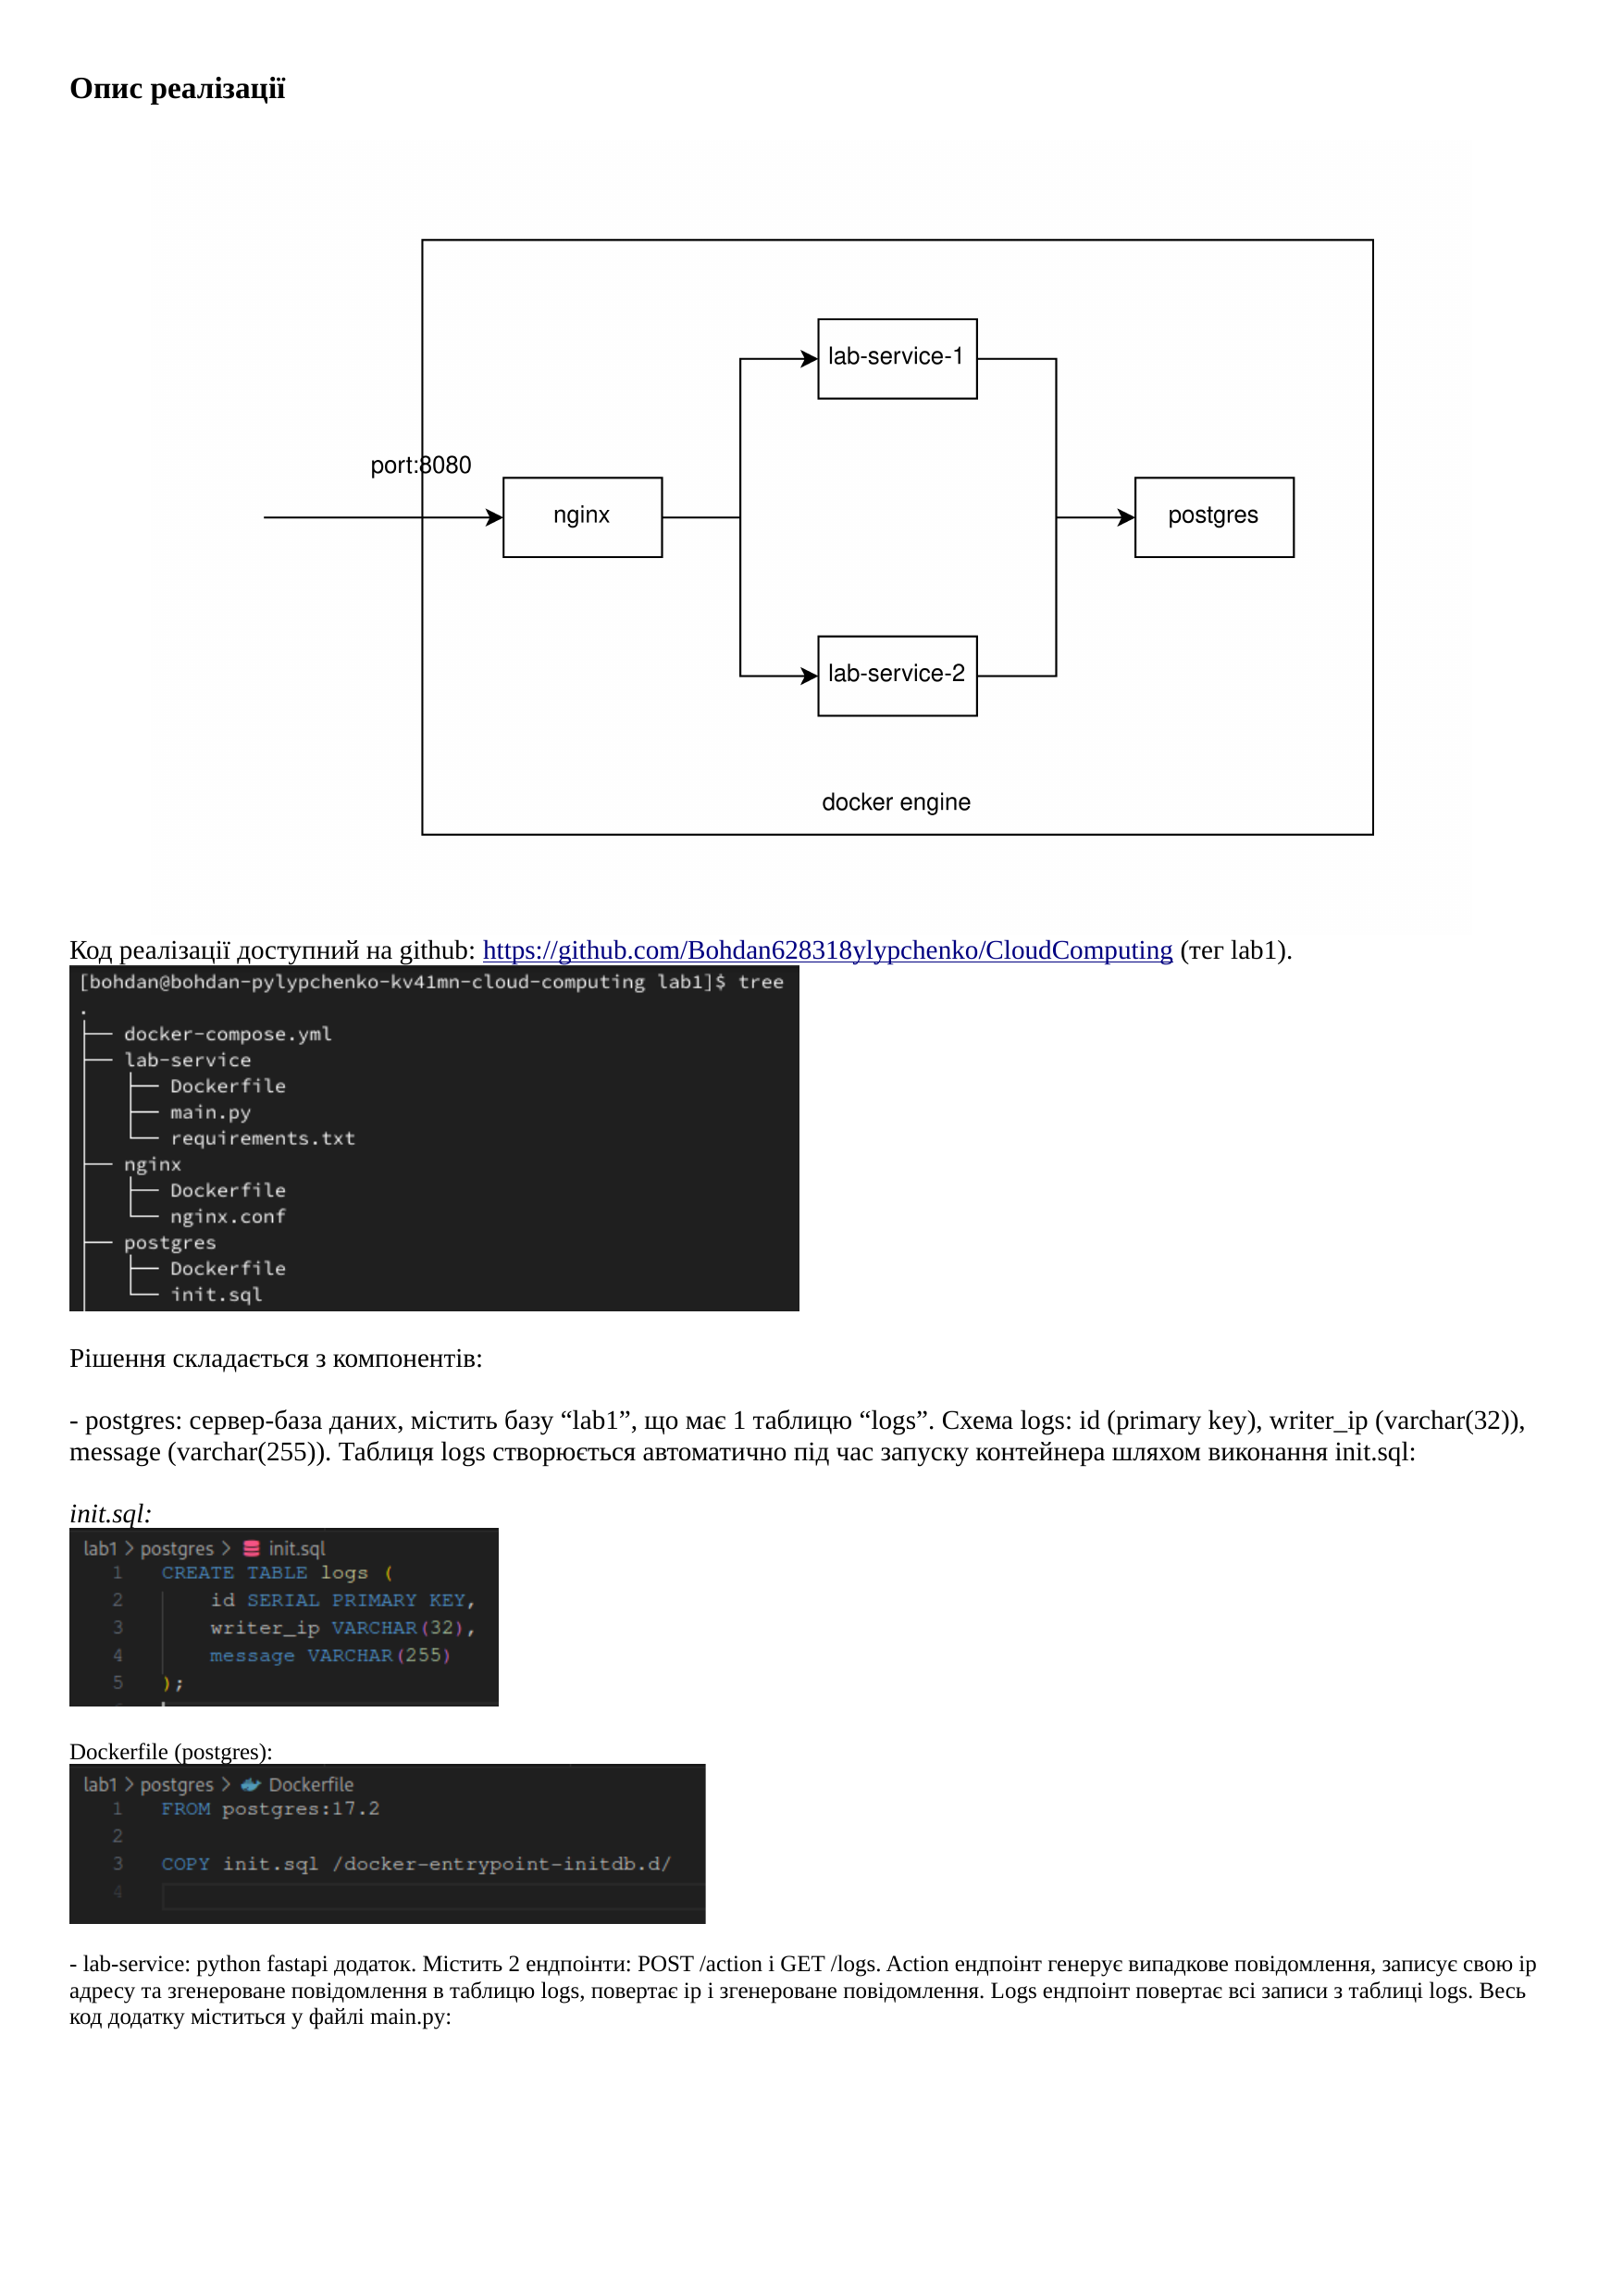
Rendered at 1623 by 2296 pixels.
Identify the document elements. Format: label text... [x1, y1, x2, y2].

picture [69, 1764, 706, 1924]
text init.sql: [69, 1497, 1554, 1528]
text - postgres: сервер-база даних, містить базу “lab1”, що має 1 таблицю “logs”. Схема logs: id (primary key), writer_ip (varchar(32)), message (varchar(255)). Таблиця logs створюється автоматично під час запуску контейнера шляхом виконання init.sql: [69, 1404, 1554, 1466]
text - lab-service: python fastapi додаток. Містить 2 ендпоінти: POST /action і GET /logs. Action ендпоінт генерує випадкове повідомлення, записує свою ip адресу та згенероване повідомлення в таблицю logs, повертає ip і згенероване повідомлення. Logs ендпоінт повертає всі записи з таблиці logs. Весь код додатку міститься у файлі main.py: [69, 1764, 1554, 2029]
picture [150, 140, 1473, 935]
picture [69, 1528, 499, 1706]
text Рішення складається з компонентів: [69, 965, 1554, 1373]
text Опис реалізації [69, 69, 1554, 105]
text Dockerfile (postgres): [69, 1738, 1554, 1764]
picture [69, 965, 799, 1311]
text Код реалізації доступний на github: https://github.com/Bohdan628318ylypchenko/CloudComputing (тег lab1). [69, 141, 1554, 965]
